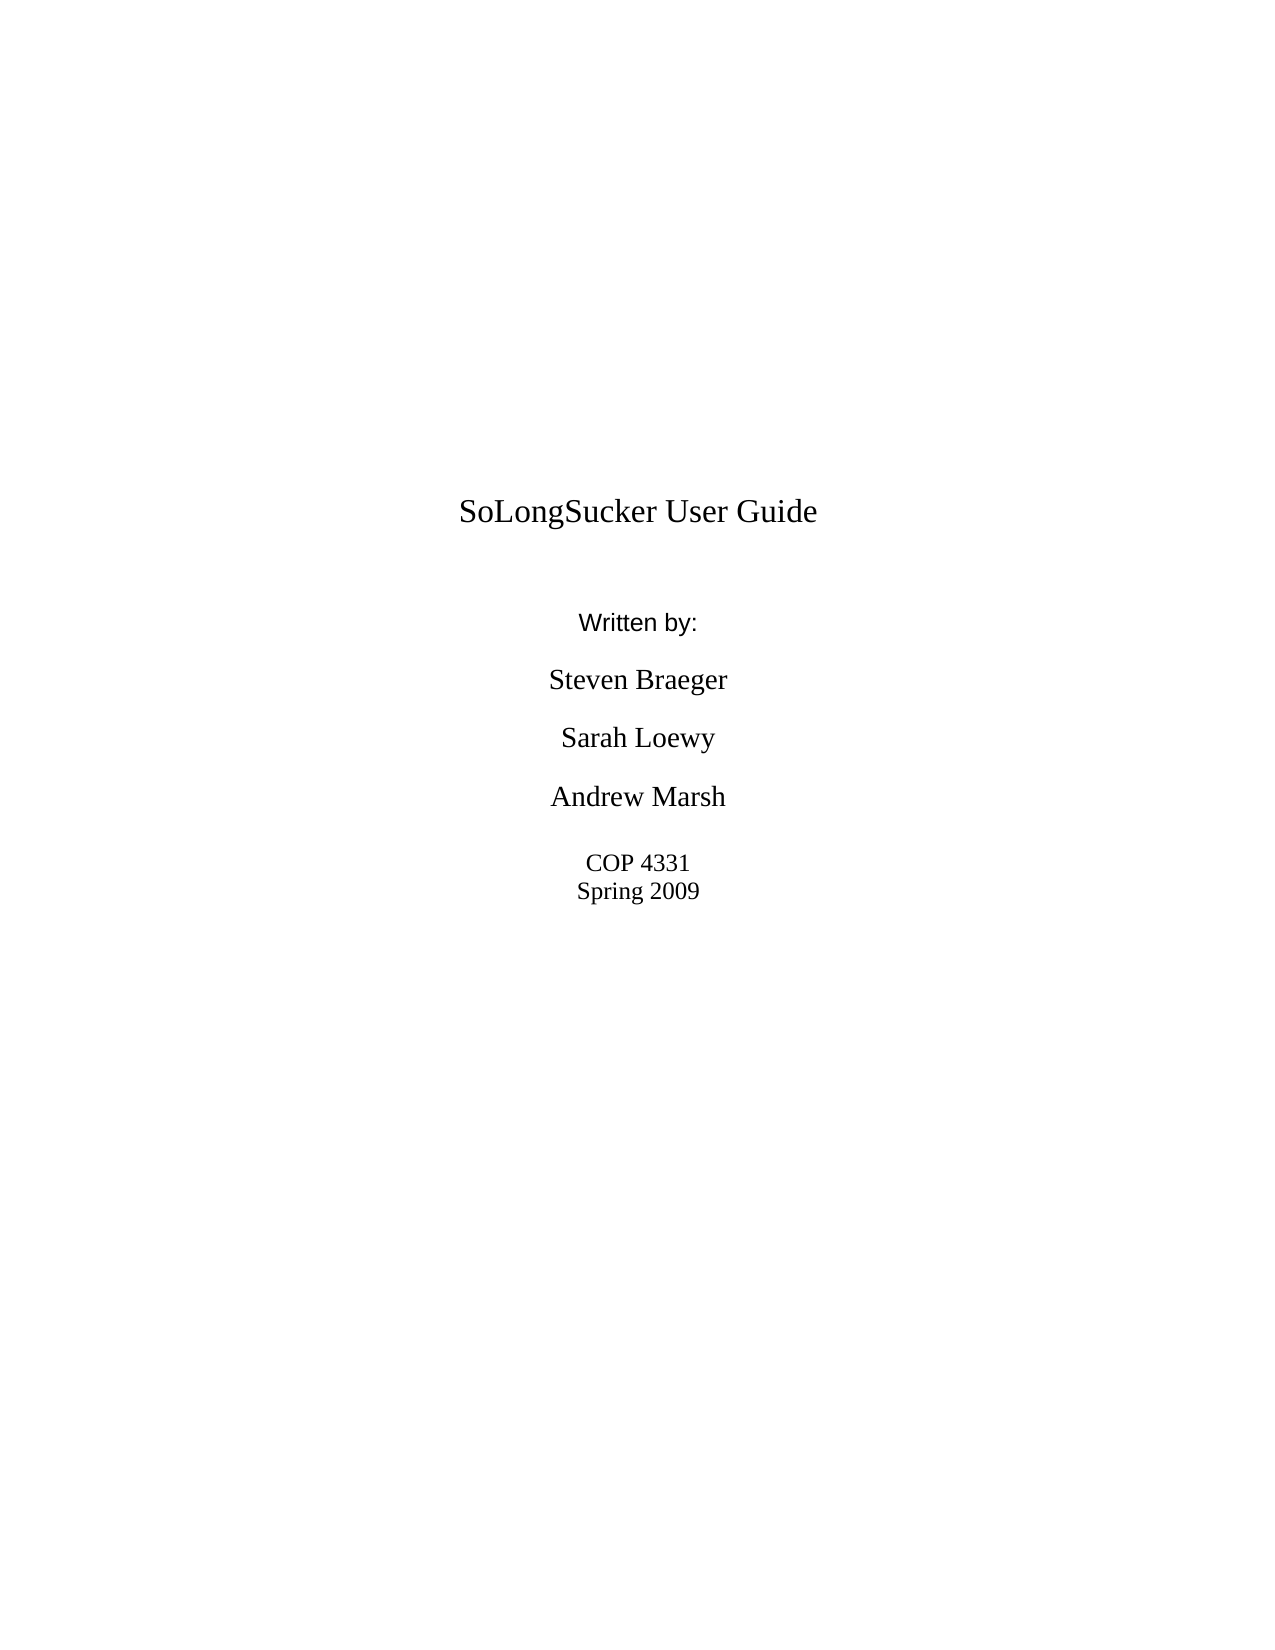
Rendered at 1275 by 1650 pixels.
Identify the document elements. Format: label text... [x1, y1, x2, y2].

text Written by: [151, 608, 1125, 637]
text COP 4331 [151, 848, 1125, 876]
text Steven Braeger [151, 662, 1125, 696]
text Spring 2009 [151, 876, 1125, 905]
text Sarah Loewy [151, 721, 1125, 754]
text Andrew Marsh [151, 779, 1125, 813]
text SoLongSucker User Guide [151, 491, 1125, 529]
